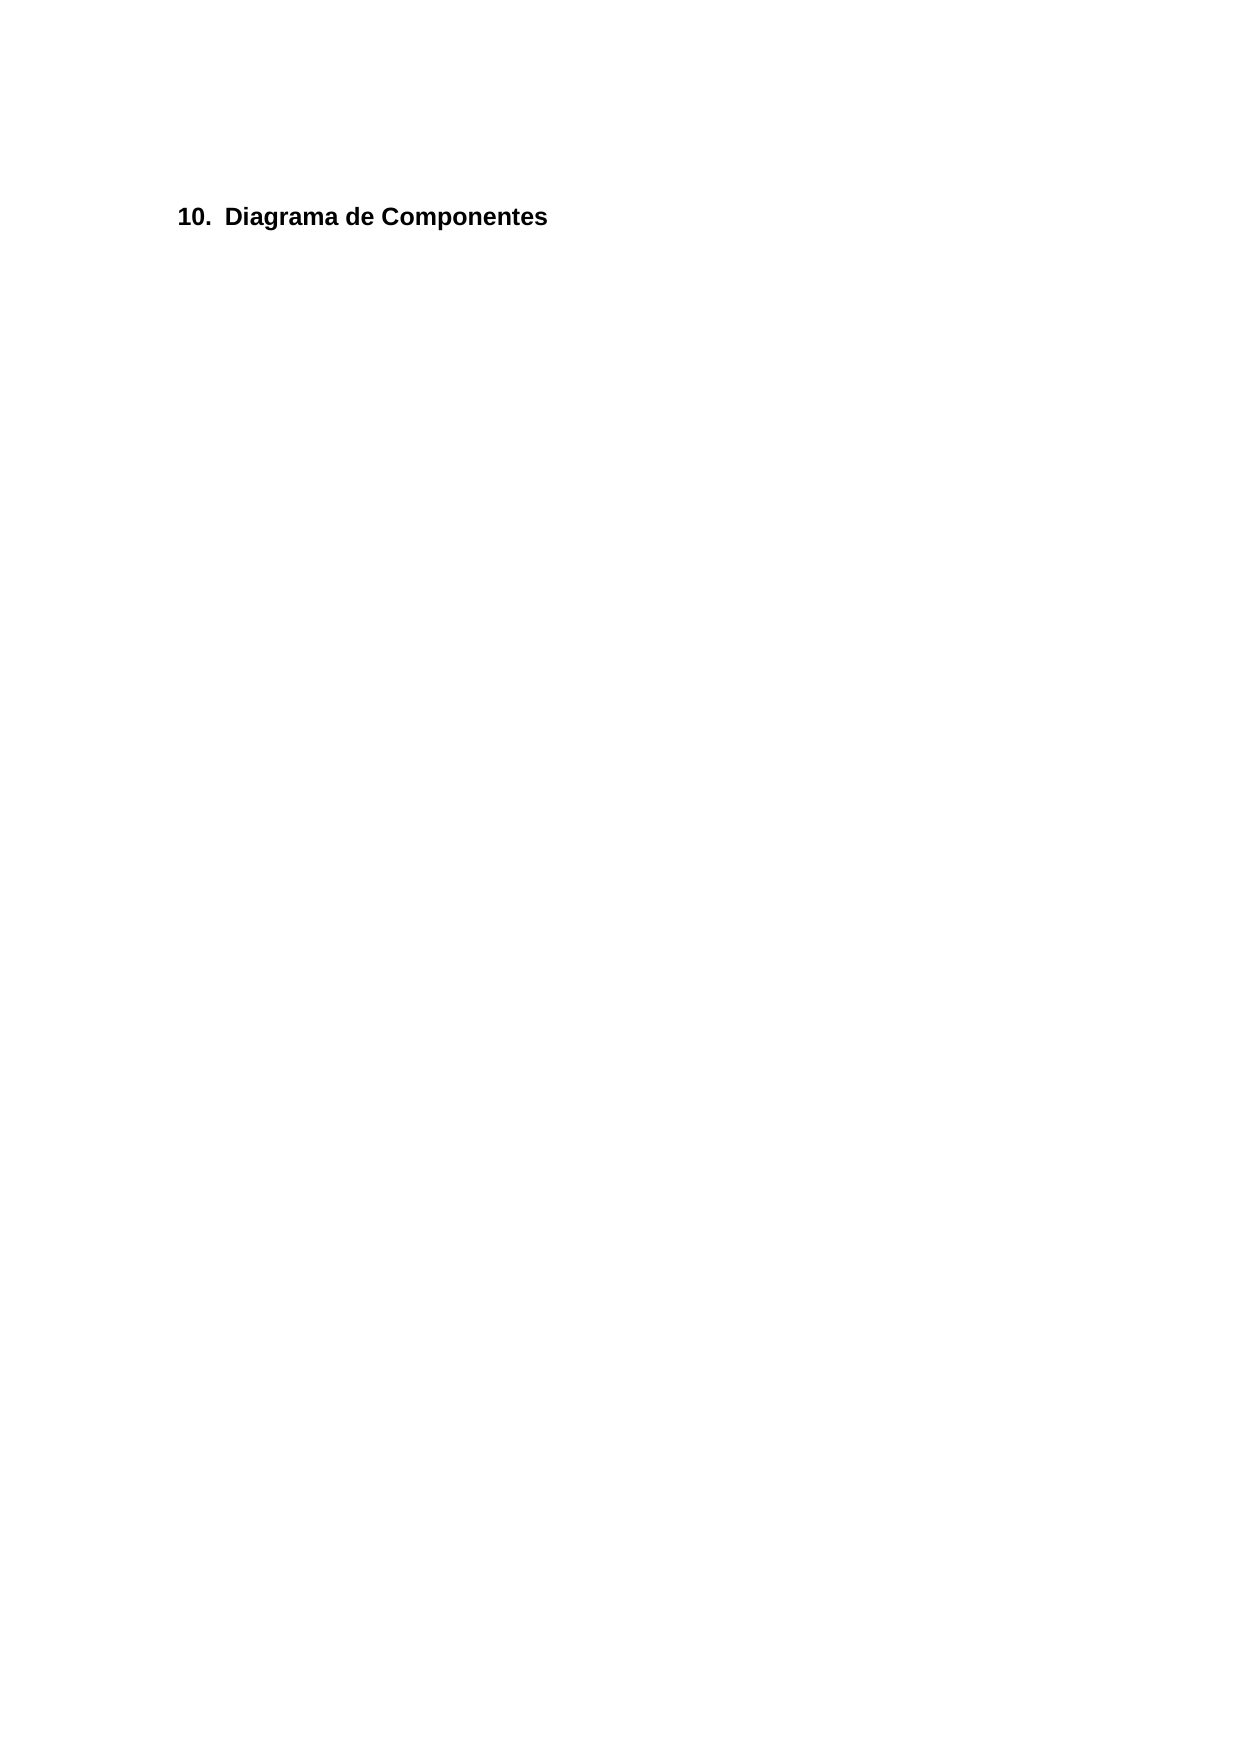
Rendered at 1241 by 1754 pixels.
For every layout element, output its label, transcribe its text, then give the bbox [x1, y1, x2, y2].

subtitle Diagrama de Componentes [177, 202, 1122, 233]
